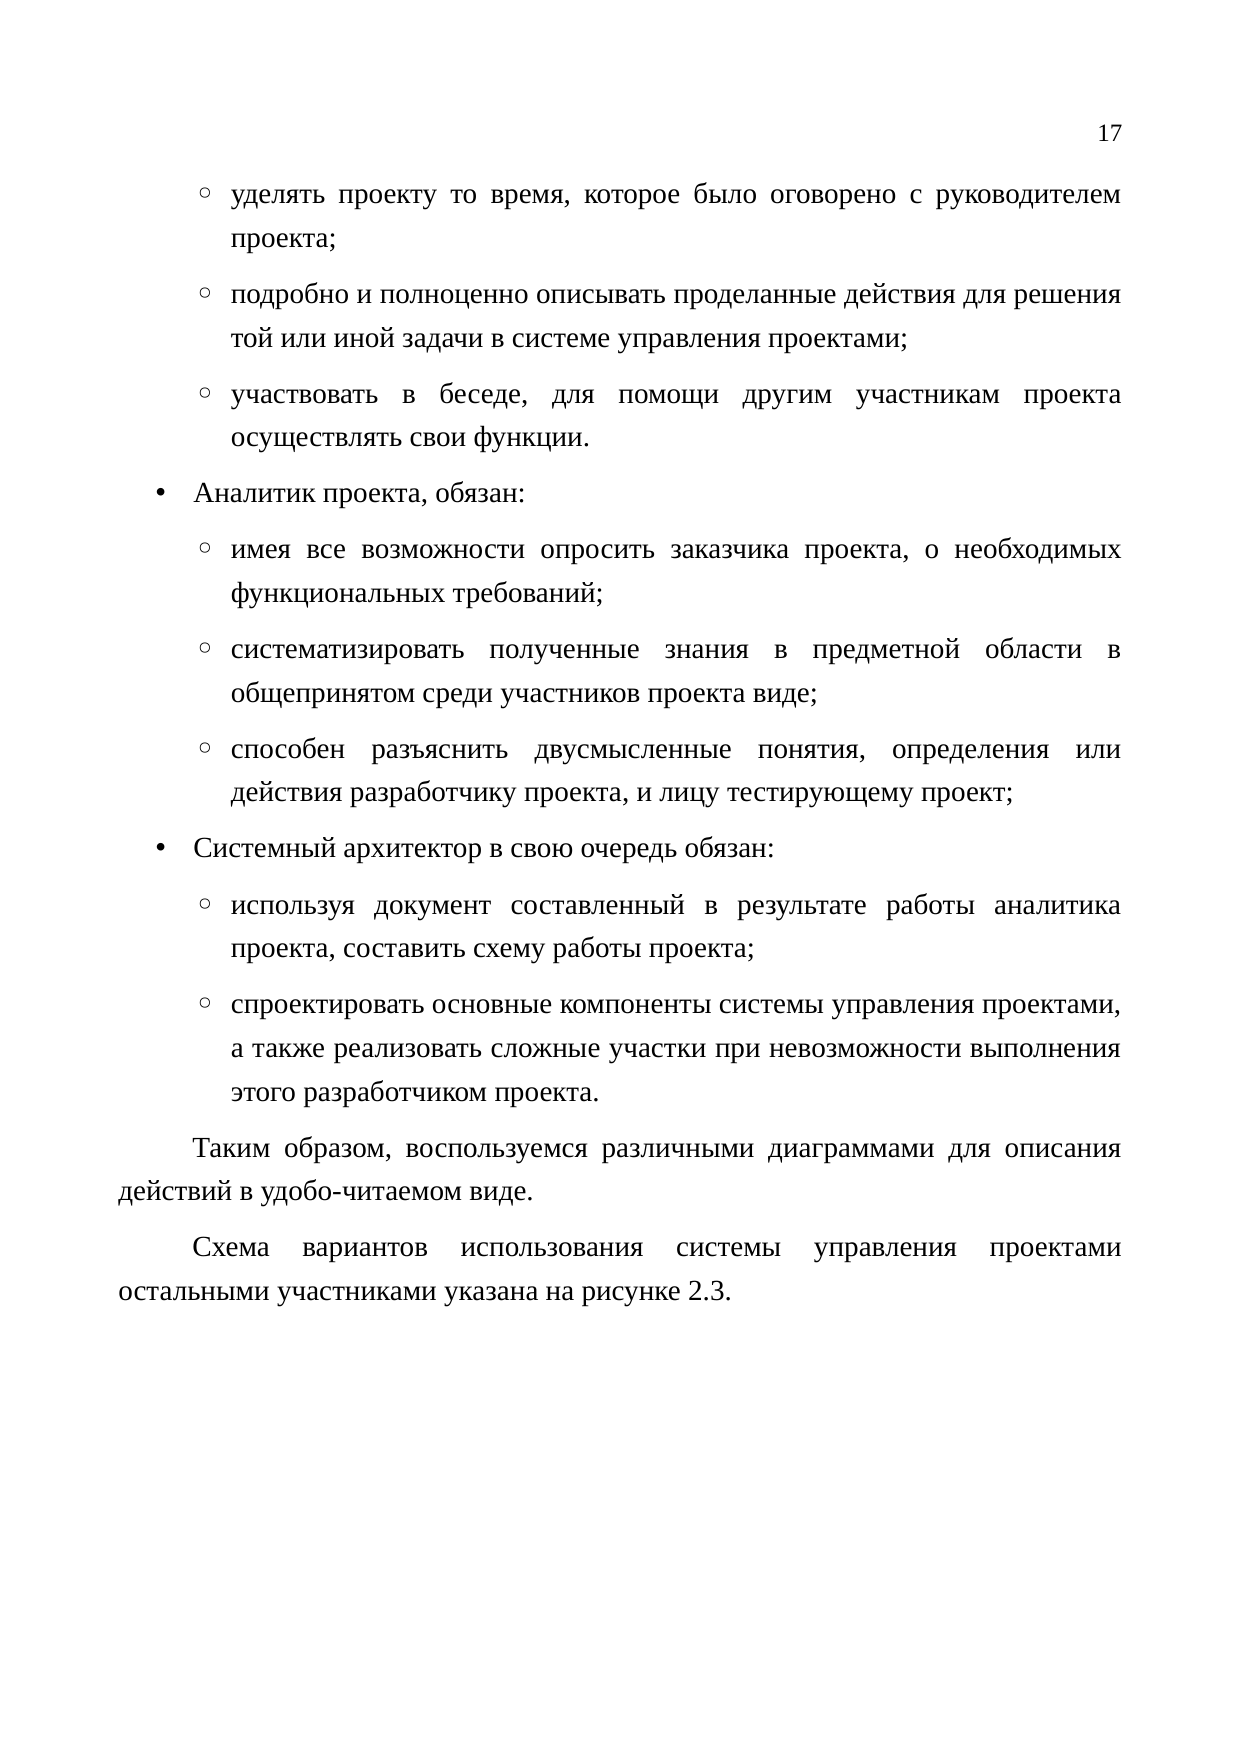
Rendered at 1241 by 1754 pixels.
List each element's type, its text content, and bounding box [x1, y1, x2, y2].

list уделять проекту то время, которое было оговорено с руководителем проекта; [193, 176, 1122, 253]
list спроектировать основные компоненты системы управления проектами, а также реализовать сложные участки при невозможности выполнения этого разработчиком проекта. [193, 986, 1122, 1107]
list имея все возможности опросить заказчика проекта, о необходимых функциональных требований; [193, 532, 1122, 609]
list используя документ составленный в результате работы аналитика проекта, составить схему работы проекта; [193, 887, 1122, 964]
list способен разъяснить двусмысленные понятия, определения или действия разработчику проекта, и лицу тестирующему проект; [193, 731, 1122, 808]
text Таким образом, воспользуемся различными диаграммами для описания действий в удобо-читаемом виде. [118, 1130, 1122, 1207]
text Схема вариантов использования системы управления проектами остальными участниками указана на рисунке 2.3. [118, 1229, 1122, 1306]
list Аналитик проекта, обязан: [156, 475, 1122, 509]
list Системный архитектор в свою очередь обязан: [156, 831, 1122, 864]
list систематизировать полученные знания в предметной области в общепринятом среди участников проекта виде; [193, 631, 1122, 708]
list участвовать в беседе, для помощи другим участникам проекта осуществлять свои функции. [193, 376, 1122, 453]
list подробно и полноценно описывать проделанные действия для решения той или иной задачи в системе управления проектами; [193, 276, 1122, 353]
